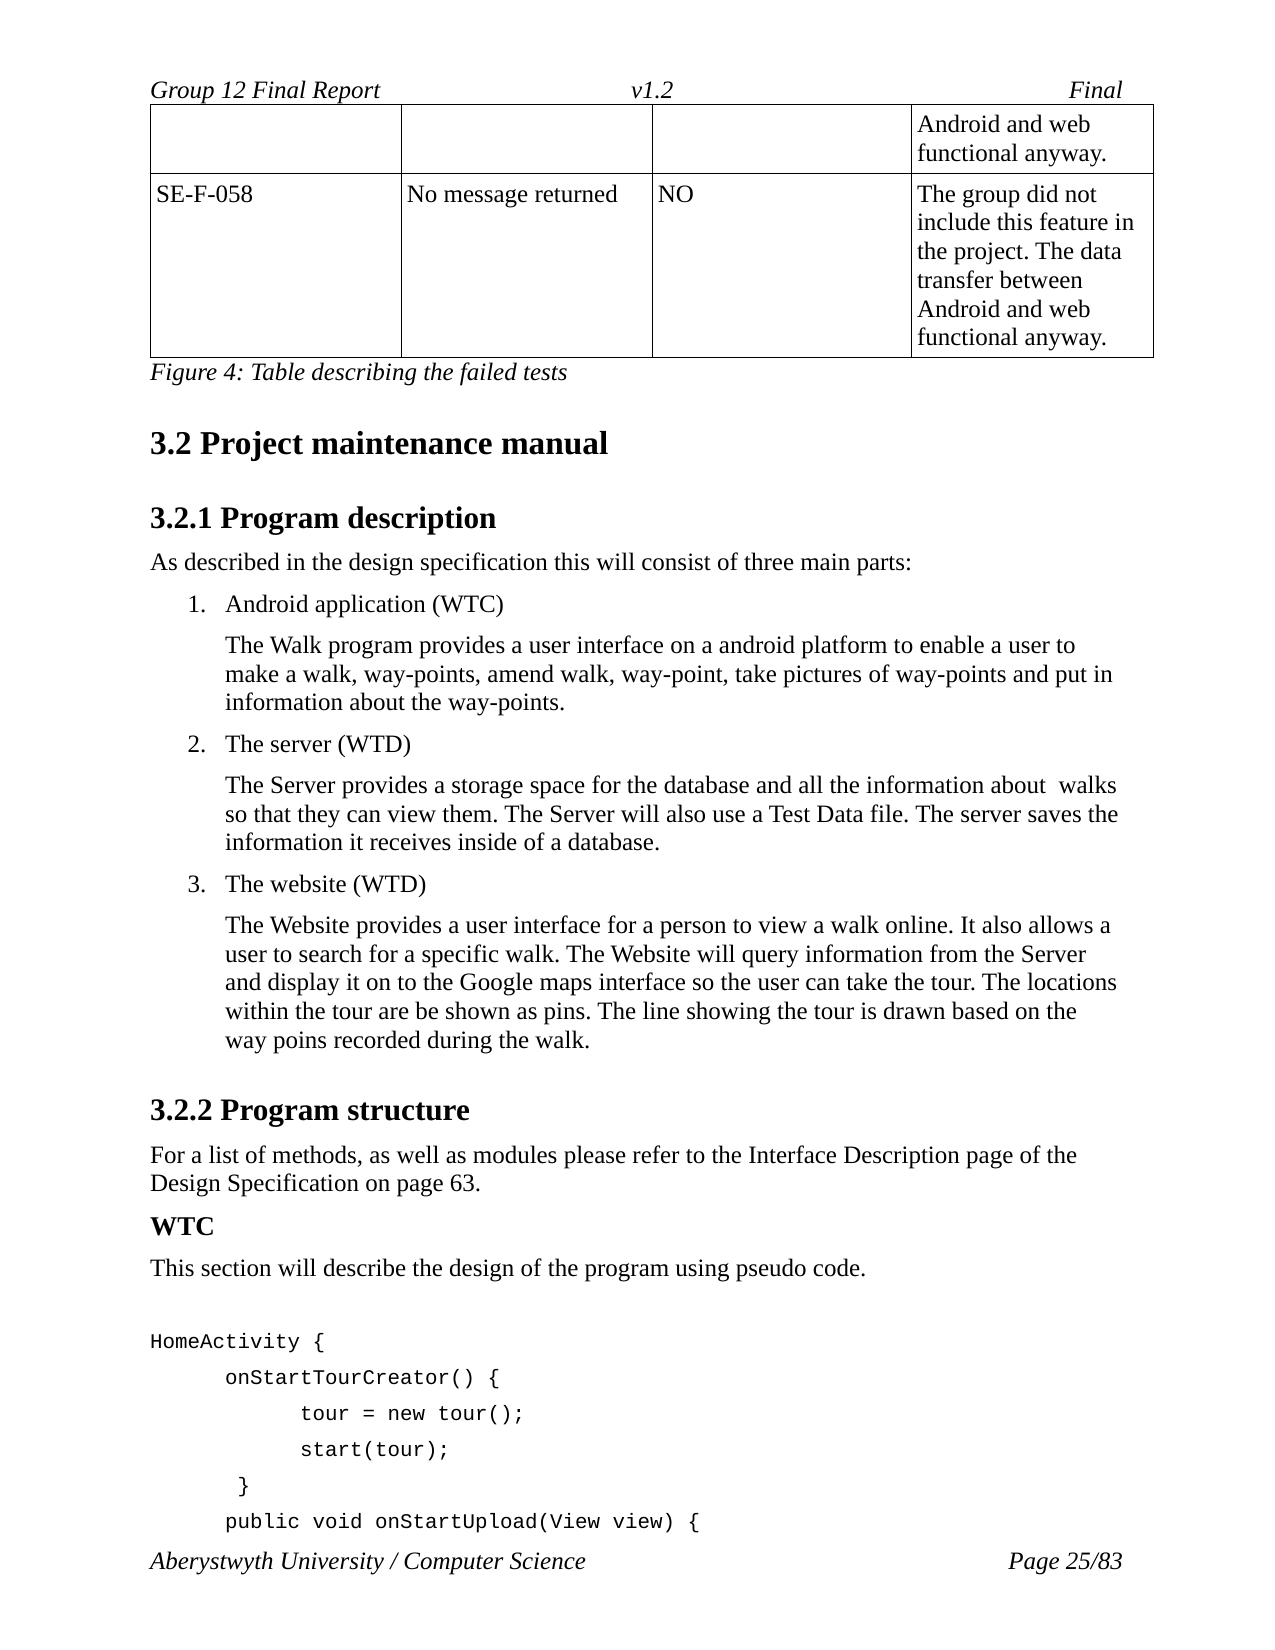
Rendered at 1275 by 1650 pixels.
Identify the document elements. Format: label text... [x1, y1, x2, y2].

text WTC [150, 1210, 1125, 1241]
text start(tour); [150, 1439, 1125, 1463]
text } [150, 1475, 1125, 1499]
table_cell NO [653, 174, 911, 357]
table_cell Android and web functional anyway. [912, 105, 1153, 173]
table_cell [151, 105, 401, 173]
list The server (WTD) [187, 729, 1125, 757]
list The Server provides a storage space for the database and all the information about walks so that they can view them. The Server will also use a Test Data file. The server saves the information it receives inside of a database. [187, 770, 1125, 856]
list The website (WTD) [187, 869, 1125, 897]
text As described in the design specification this will consist of three main parts: [150, 547, 1125, 576]
table_cell The group did not include this feature in the project. The data transfer between Android and web functional anyway. [912, 174, 1153, 357]
table_cell No message returned [402, 174, 652, 357]
text This section will describe the design of the program using pseudo code. [150, 1253, 1125, 1282]
text tour = new tour(); [150, 1403, 1125, 1427]
table_cell SE-F-058 [151, 174, 401, 357]
text Figure 4: Table describing the failed tests [150, 358, 1125, 386]
subtitle 3.2.1 Program description [150, 499, 1125, 535]
text HomeActivity { [150, 1331, 1125, 1354]
subtitle 3.2 Project maintenance manual [150, 423, 1125, 462]
subtitle 3.2.2 Program structure [150, 1091, 1125, 1127]
table_cell [402, 105, 652, 173]
list Android application (WTC) [187, 589, 1125, 617]
list The Walk program provides a user interface on a android platform to enable a user to make a walk, way-points, amend walk, way-point, take pictures of way-points and put in information about the way-points. [187, 630, 1125, 716]
text public void onStartUpload(View view) { [150, 1511, 1125, 1535]
table_cell [653, 105, 911, 173]
list The Website provides a user interface for a person to view a walk online. It also allows a user to search for a specific walk. The Website will query information from the Server and display it on to the Google maps interface so the user can take the tour. The locations within the tour are be shown as pins. The line showing the tour is drawn based on the way poins recorded during the walk. [187, 910, 1125, 1054]
text onStartTourCreator() { [150, 1367, 1125, 1391]
text For a list of methods, as well as modules please refer to the Interface Description page of the Design Specification on page 63. [150, 1140, 1125, 1197]
